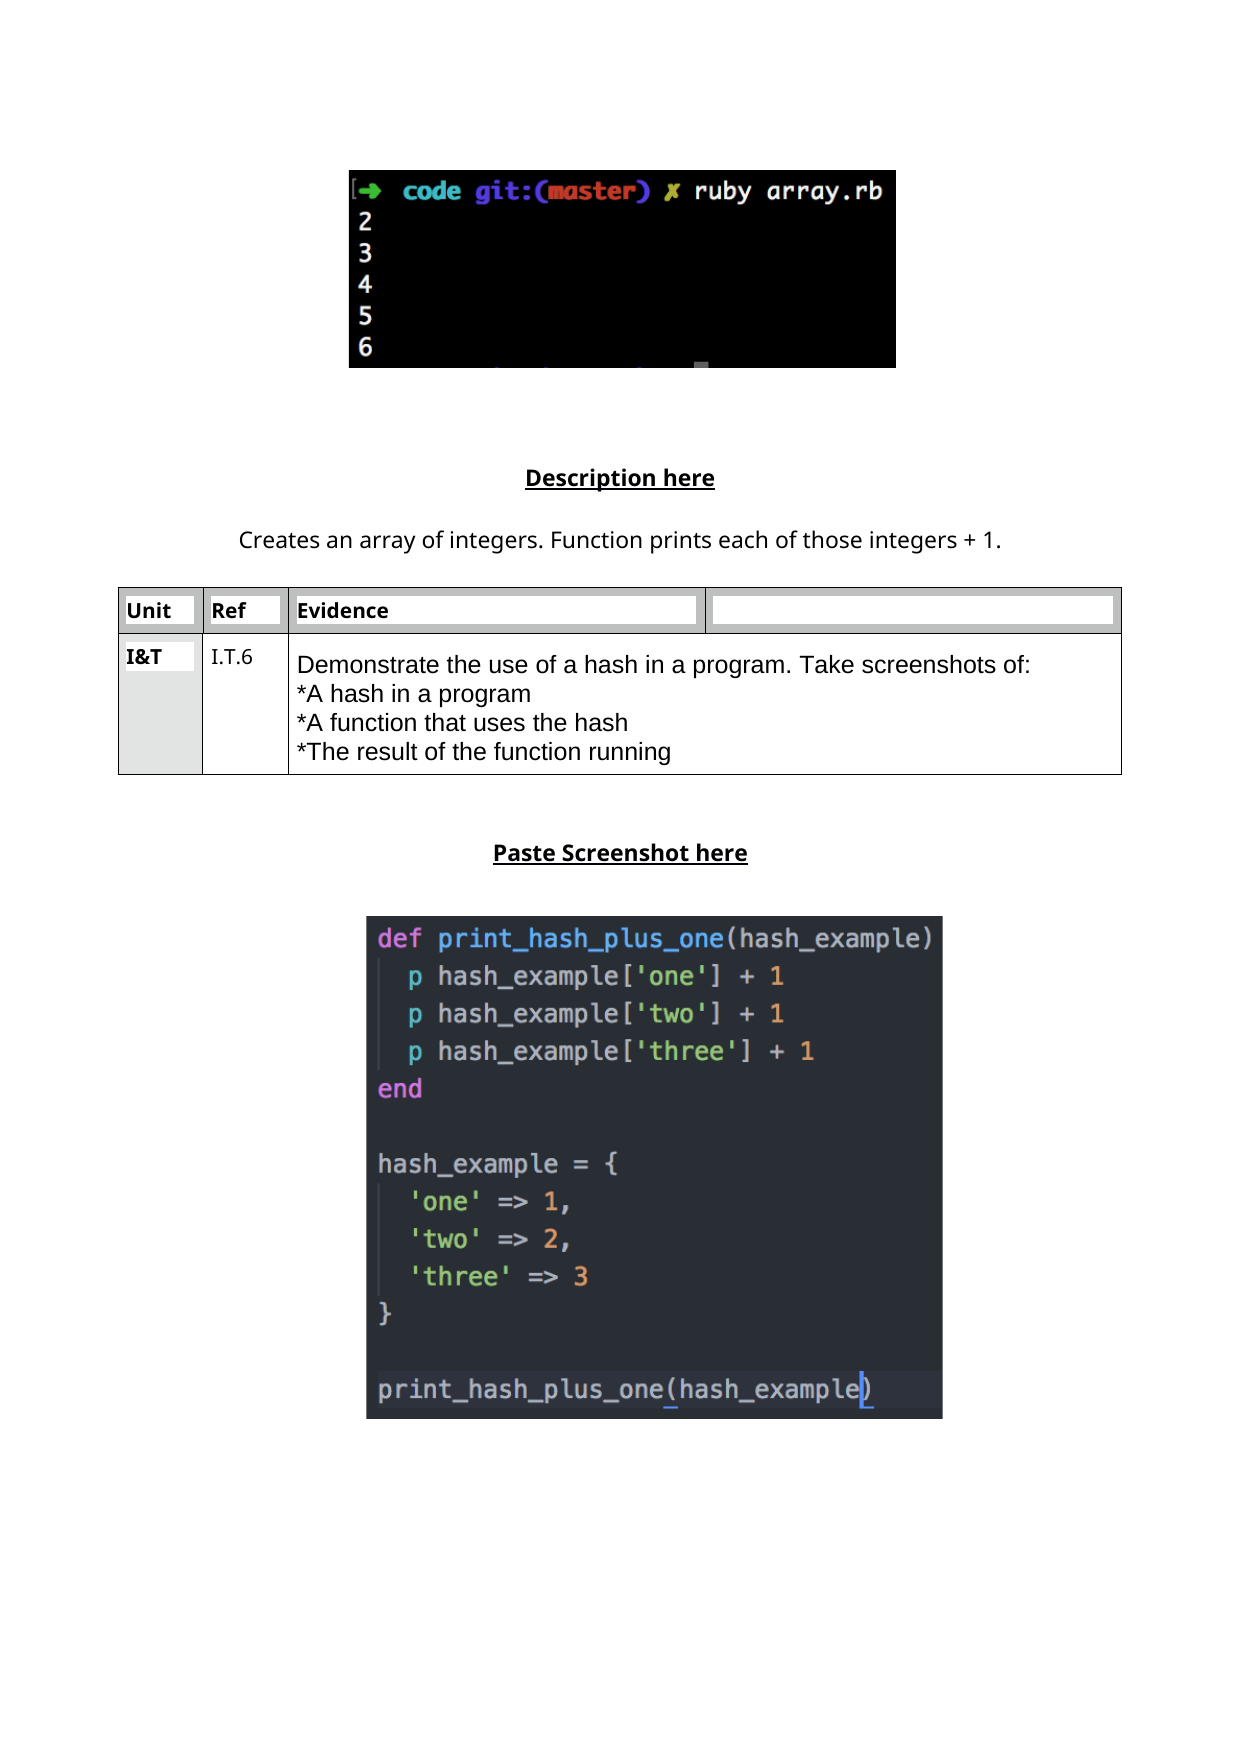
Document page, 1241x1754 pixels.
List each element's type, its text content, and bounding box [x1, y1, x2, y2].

table_cell Demonstrate the use of a hash in a program. Take screenshots of: *A hash in a program *A function that uses the hash *The result of the function running [289, 634, 1121, 774]
text Creates an array of integers. Function prints each of those integers + 1. [118, 524, 1122, 556]
text Paste Screenshot here [118, 837, 1122, 868]
picture [381, 916, 943, 1419]
text Description here [118, 462, 1122, 493]
table_header Unit [119, 588, 203, 633]
table_header [706, 588, 1121, 633]
table_header Evidence [289, 588, 705, 633]
picture [363, 170, 896, 368]
table_cell I&T [119, 634, 202, 774]
table_header Ref [204, 588, 288, 633]
table_cell I.T.6 [203, 634, 288, 774]
